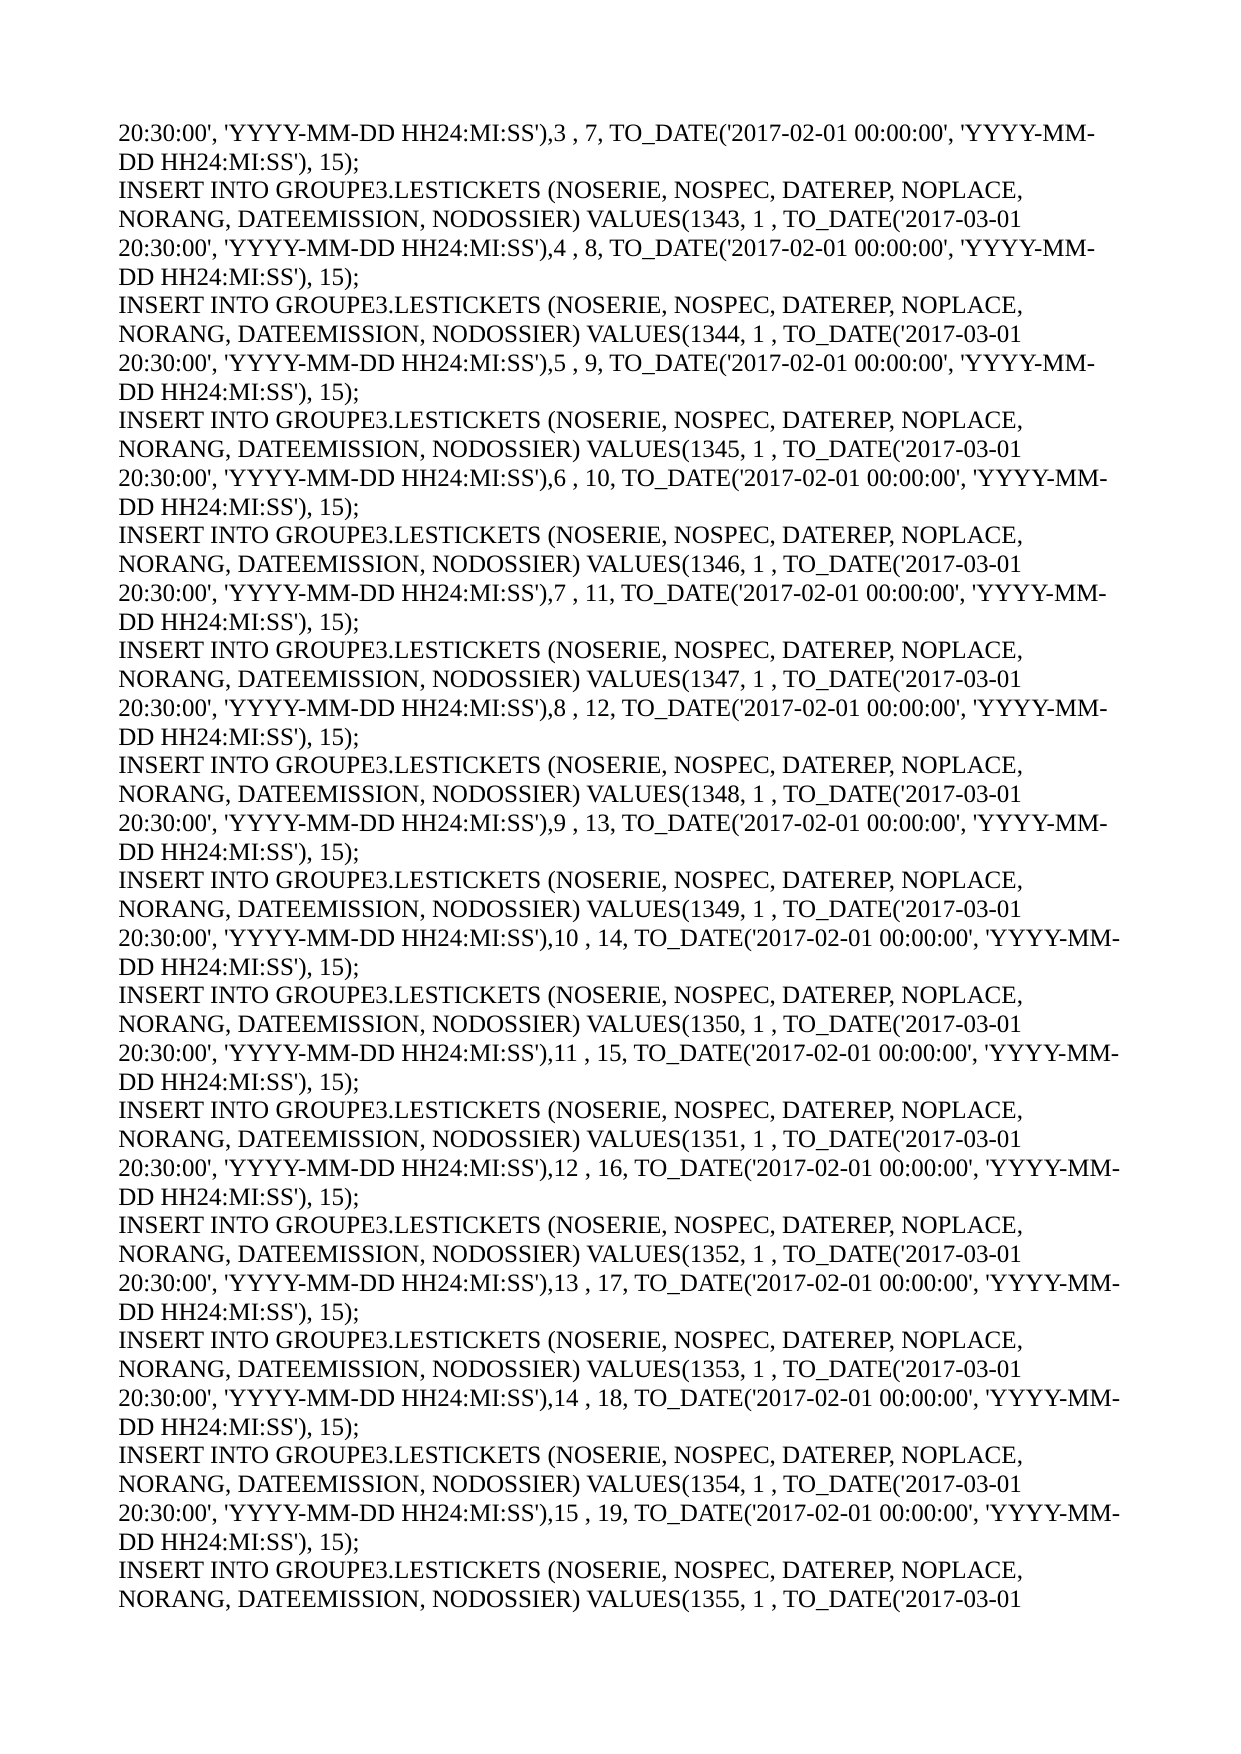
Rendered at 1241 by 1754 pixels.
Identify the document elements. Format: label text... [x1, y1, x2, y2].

text INSERT INTO GROUPE3.LESTICKETS (NOSERIE, NOSPEC, DATEREP, NOPLACE, NORANG, DATEEMISSION, NODOSSIER) VALUES(1344, 1 , TO_DATE('2017-03-01 20:30:00', 'YYYY-MM-DD HH24:MI:SS'),5 , 9, TO_DATE('2017-02-01 00:00:00', 'YYYY-MM-DD HH24:MI:SS'), 15); [118, 291, 1122, 406]
text 20:30:00', 'YYYY-MM-DD HH24:MI:SS'),3 , 7, TO_DATE('2017-02-01 00:00:00', 'YYYY-MM-DD HH24:MI:SS'), 15); [118, 118, 1122, 176]
text INSERT INTO GROUPE3.LESTICKETS (NOSERIE, NOSPEC, DATEREP, NOPLACE, NORANG, DATEEMISSION, NODOSSIER) VALUES(1347, 1 , TO_DATE('2017-03-01 20:30:00', 'YYYY-MM-DD HH24:MI:SS'),8 , 12, TO_DATE('2017-02-01 00:00:00', 'YYYY-MM-DD HH24:MI:SS'), 15); [118, 636, 1122, 751]
text INSERT INTO GROUPE3.LESTICKETS (NOSERIE, NOSPEC, DATEREP, NOPLACE, NORANG, DATEEMISSION, NODOSSIER) VALUES(1345, 1 , TO_DATE('2017-03-01 20:30:00', 'YYYY-MM-DD HH24:MI:SS'),6 , 10, TO_DATE('2017-02-01 00:00:00', 'YYYY-MM-DD HH24:MI:SS'), 15); [118, 406, 1122, 521]
text INSERT INTO GROUPE3.LESTICKETS (NOSERIE, NOSPEC, DATEREP, NOPLACE, NORANG, DATEEMISSION, NODOSSIER) VALUES(1353, 1 , TO_DATE('2017-03-01 20:30:00', 'YYYY-MM-DD HH24:MI:SS'),14 , 18, TO_DATE('2017-02-01 00:00:00', 'YYYY-MM-DD HH24:MI:SS'), 15); [118, 1326, 1122, 1441]
text INSERT INTO GROUPE3.LESTICKETS (NOSERIE, NOSPEC, DATEREP, NOPLACE, NORANG, DATEEMISSION, NODOSSIER) VALUES(1352, 1 , TO_DATE('2017-03-01 20:30:00', 'YYYY-MM-DD HH24:MI:SS'),13 , 17, TO_DATE('2017-02-01 00:00:00', 'YYYY-MM-DD HH24:MI:SS'), 15); [118, 1211, 1122, 1326]
text INSERT INTO GROUPE3.LESTICKETS (NOSERIE, NOSPEC, DATEREP, NOPLACE, NORANG, DATEEMISSION, NODOSSIER) VALUES(1343, 1 , TO_DATE('2017-03-01 20:30:00', 'YYYY-MM-DD HH24:MI:SS'),4 , 8, TO_DATE('2017-02-01 00:00:00', 'YYYY-MM-DD HH24:MI:SS'), 15); [118, 176, 1122, 291]
text INSERT INTO GROUPE3.LESTICKETS (NOSERIE, NOSPEC, DATEREP, NOPLACE, NORANG, DATEEMISSION, NODOSSIER) VALUES(1354, 1 , TO_DATE('2017-03-01 20:30:00', 'YYYY-MM-DD HH24:MI:SS'),15 , 19, TO_DATE('2017-02-01 00:00:00', 'YYYY-MM-DD HH24:MI:SS'), 15); [118, 1441, 1122, 1556]
text INSERT INTO GROUPE3.LESTICKETS (NOSERIE, NOSPEC, DATEREP, NOPLACE, NORANG, DATEEMISSION, NODOSSIER) VALUES(1349, 1 , TO_DATE('2017-03-01 20:30:00', 'YYYY-MM-DD HH24:MI:SS'),10 , 14, TO_DATE('2017-02-01 00:00:00', 'YYYY-MM-DD HH24:MI:SS'), 15); [118, 866, 1122, 981]
text INSERT INTO GROUPE3.LESTICKETS (NOSERIE, NOSPEC, DATEREP, NOPLACE, NORANG, DATEEMISSION, NODOSSIER) VALUES(1346, 1 , TO_DATE('2017-03-01 20:30:00', 'YYYY-MM-DD HH24:MI:SS'),7 , 11, TO_DATE('2017-02-01 00:00:00', 'YYYY-MM-DD HH24:MI:SS'), 15); [118, 521, 1122, 636]
text INSERT INTO GROUPE3.LESTICKETS (NOSERIE, NOSPEC, DATEREP, NOPLACE, NORANG, DATEEMISSION, NODOSSIER) VALUES(1348, 1 , TO_DATE('2017-03-01 20:30:00', 'YYYY-MM-DD HH24:MI:SS'),9 , 13, TO_DATE('2017-02-01 00:00:00', 'YYYY-MM-DD HH24:MI:SS'), 15); [118, 751, 1122, 866]
text INSERT INTO GROUPE3.LESTICKETS (NOSERIE, NOSPEC, DATEREP, NOPLACE, NORANG, DATEEMISSION, NODOSSIER) VALUES(1350, 1 , TO_DATE('2017-03-01 20:30:00', 'YYYY-MM-DD HH24:MI:SS'),11 , 15, TO_DATE('2017-02-01 00:00:00', 'YYYY-MM-DD HH24:MI:SS'), 15); [118, 981, 1122, 1096]
text INSERT INTO GROUPE3.LESTICKETS (NOSERIE, NOSPEC, DATEREP, NOPLACE, NORANG, DATEEMISSION, NODOSSIER) VALUES(1351, 1 , TO_DATE('2017-03-01 20:30:00', 'YYYY-MM-DD HH24:MI:SS'),12 , 16, TO_DATE('2017-02-01 00:00:00', 'YYYY-MM-DD HH24:MI:SS'), 15); [118, 1096, 1122, 1211]
text INSERT INTO GROUPE3.LESTICKETS (NOSERIE, NOSPEC, DATEREP, NOPLACE, NORANG, DATEEMISSION, NODOSSIER) VALUES(1355, 1 , TO_DATE('2017-03-01 [118, 1556, 1122, 1613]
